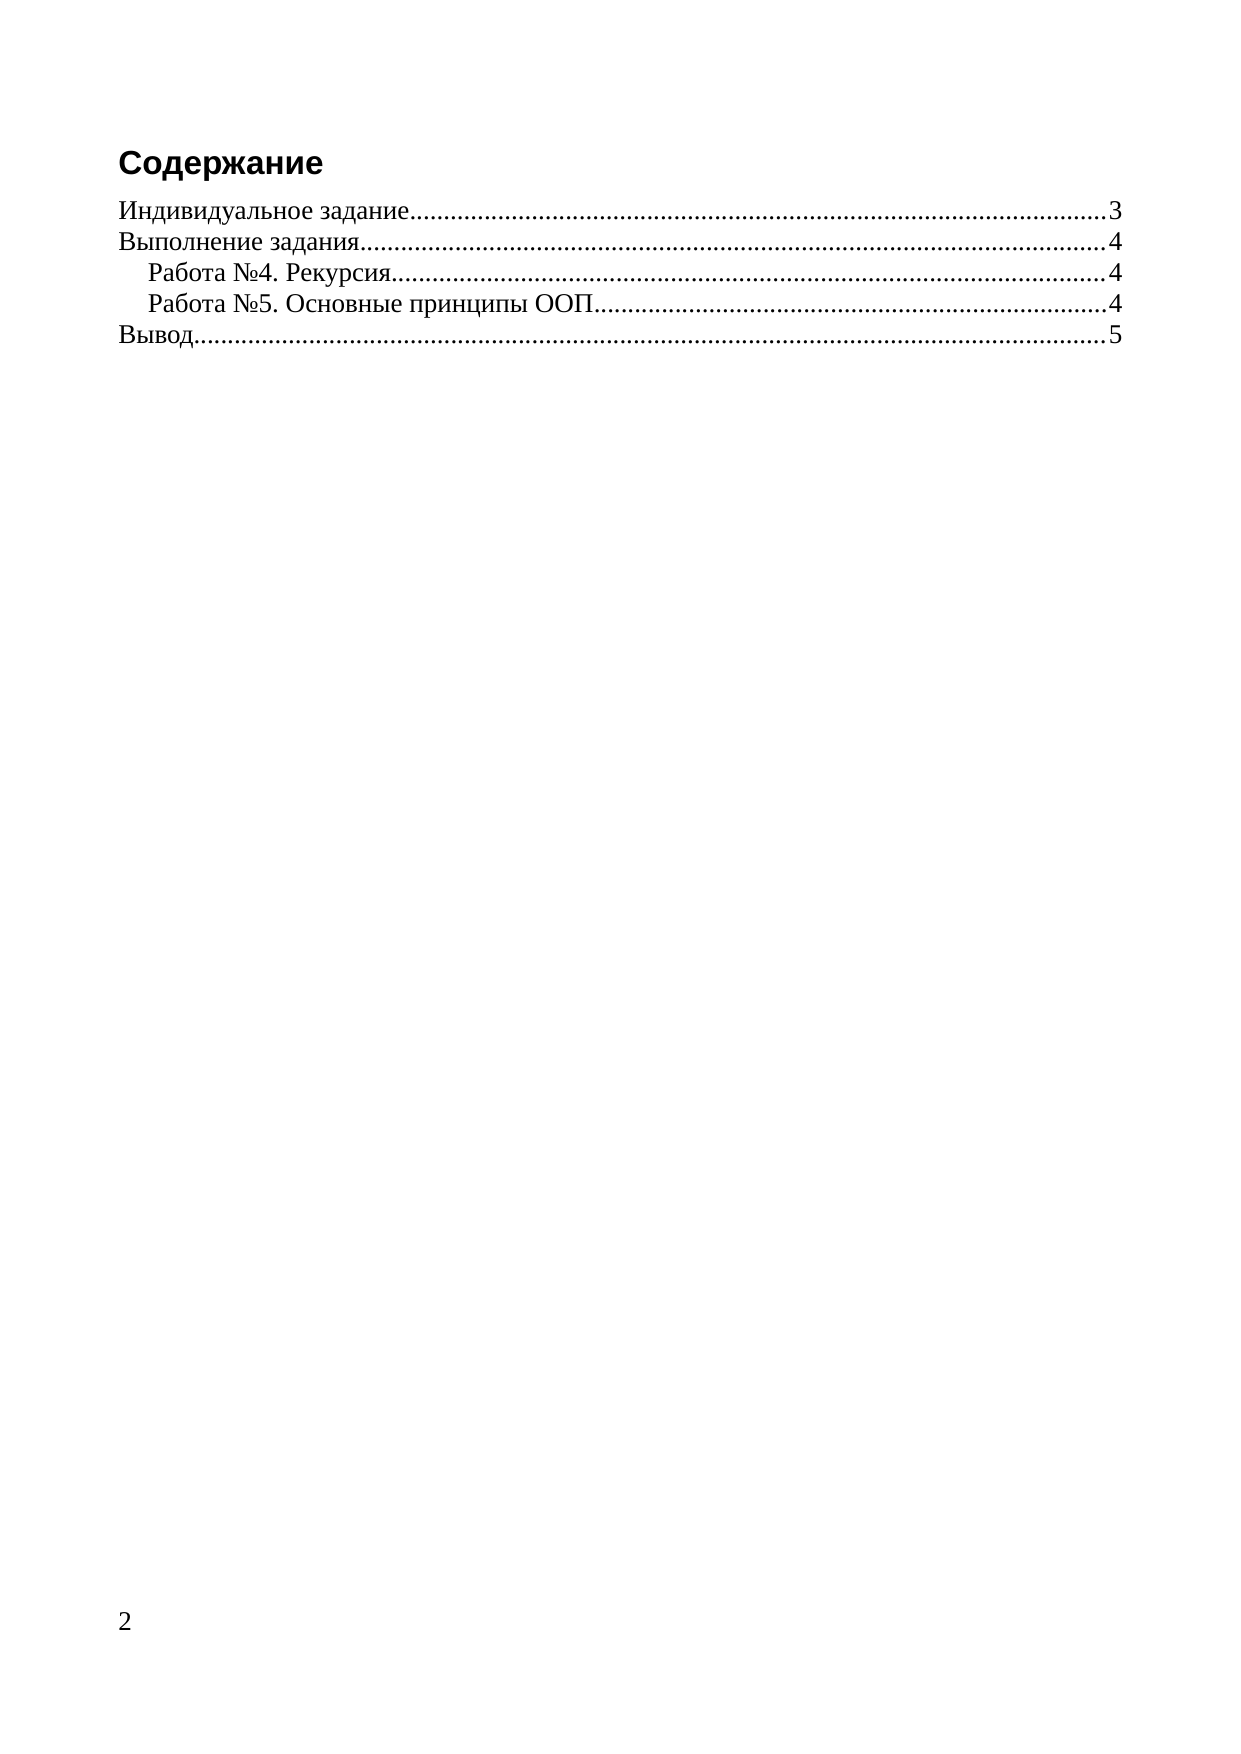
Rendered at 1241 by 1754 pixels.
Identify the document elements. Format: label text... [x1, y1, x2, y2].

text Индивидуальное задание 3 [118, 194, 1122, 225]
text Вывод 5 [118, 319, 1122, 350]
text Работа №4. Рекурсия 4 [148, 256, 1122, 287]
subtitle Содержание [118, 143, 1122, 182]
text Выполнение задания 4 [118, 225, 1122, 256]
text Работа №5. Основные принципы ООП 4 [148, 287, 1122, 319]
